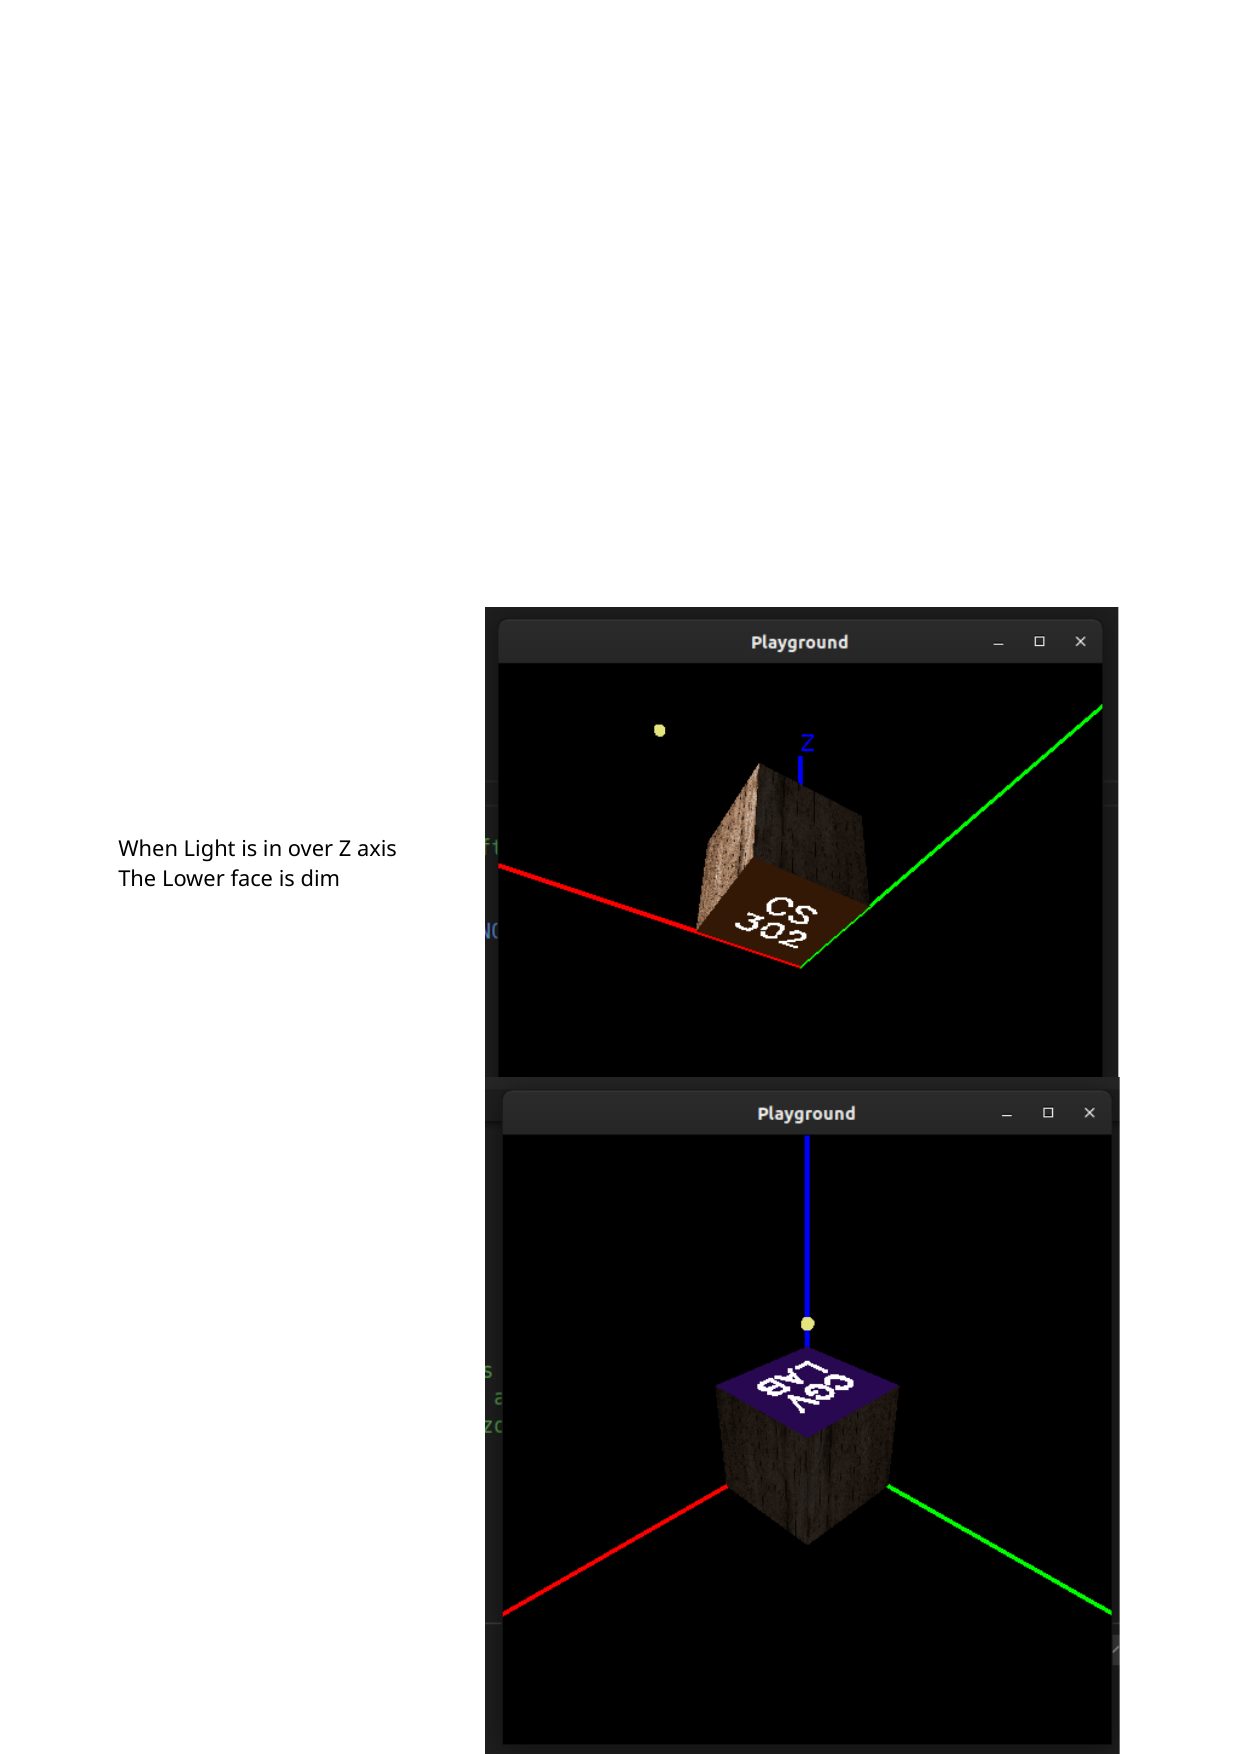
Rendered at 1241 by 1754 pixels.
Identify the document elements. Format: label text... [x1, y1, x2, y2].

text The Lower face is dim [118, 863, 677, 893]
text When Light is in over Z axis [118, 833, 677, 863]
picture [594, 607, 1120, 1754]
